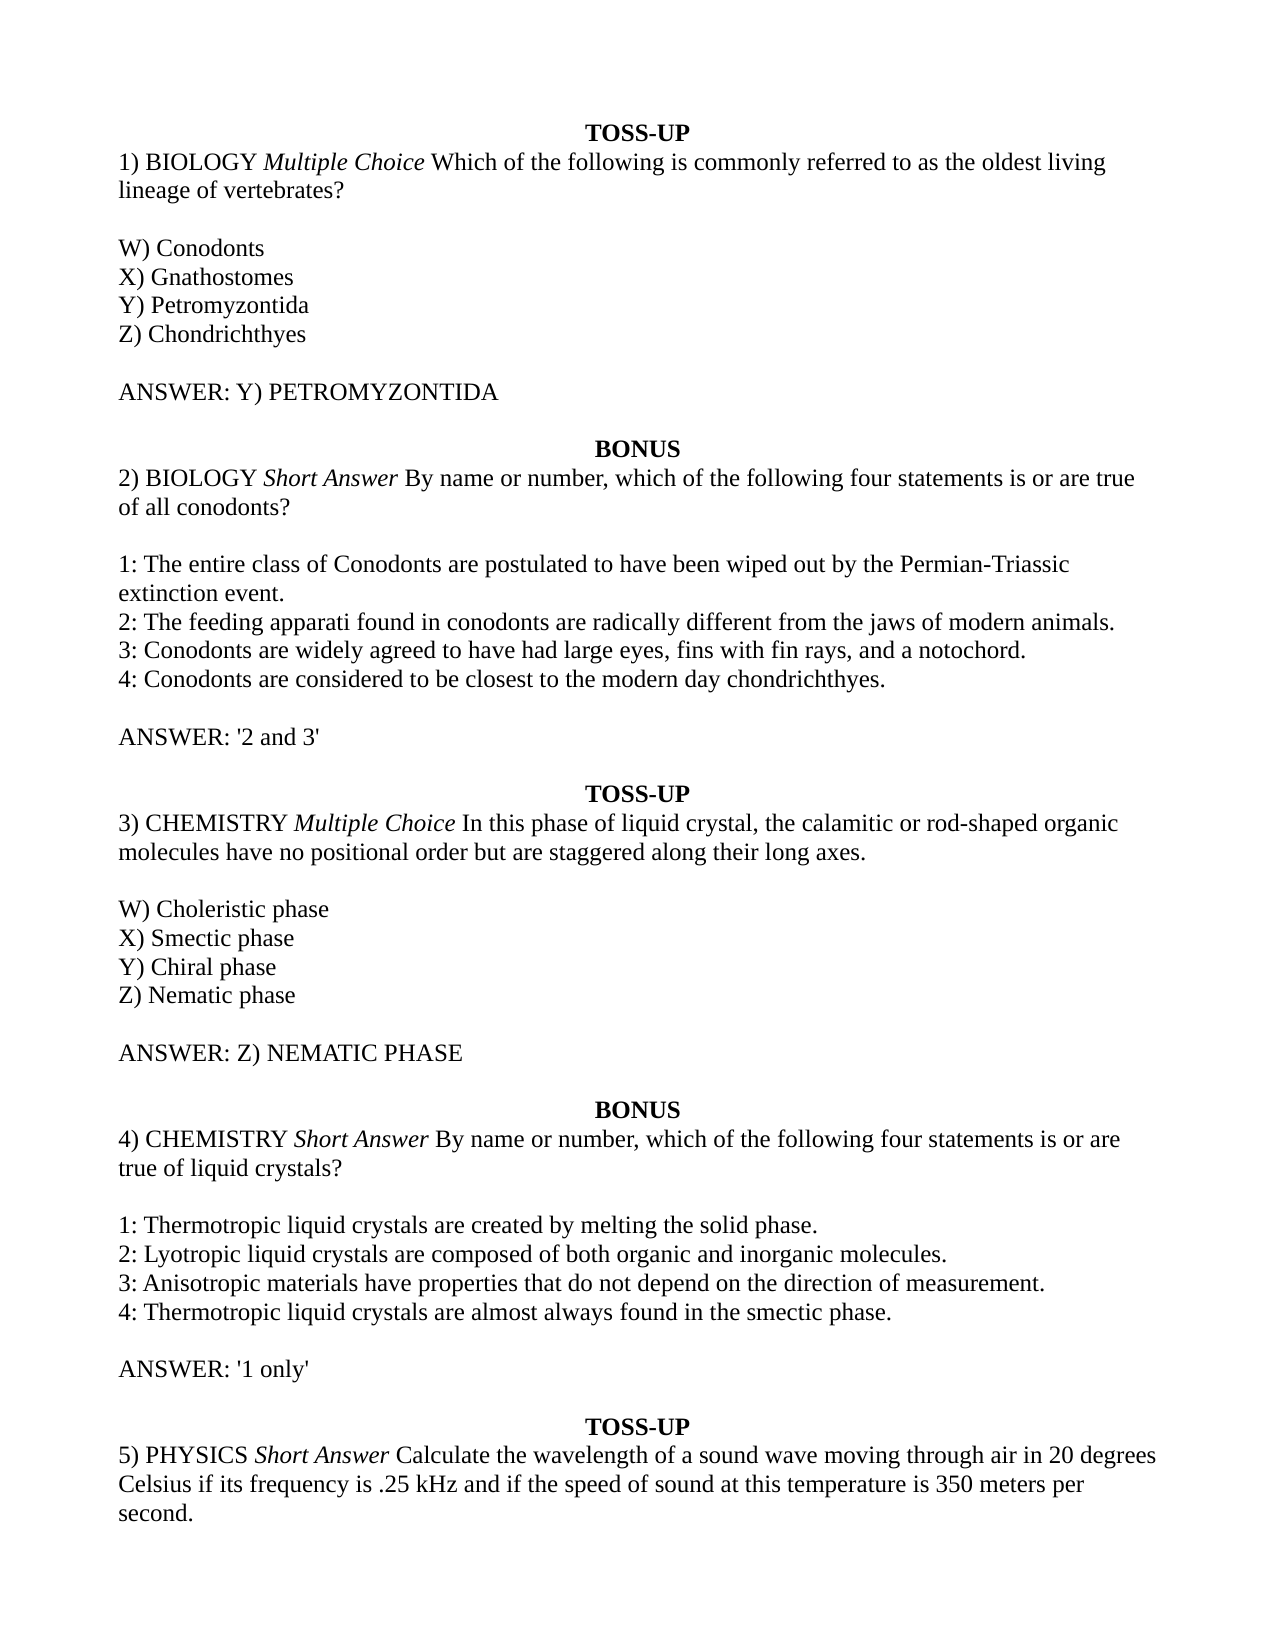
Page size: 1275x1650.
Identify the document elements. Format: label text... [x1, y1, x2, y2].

text Y) Chiral phase [118, 952, 1157, 981]
text 2) BIOLOGY Short Answer By name or number, which of the following four statements is or are true of all conodonts? [118, 463, 1157, 521]
text X) Smectic phase [118, 923, 1157, 952]
text BONUS [118, 434, 1157, 463]
text ANSWER: '2 and 3' [118, 722, 1157, 751]
text 3) CHEMISTRY Multiple Choice In this phase of liquid crystal, the calamitic or rod-shaped organic molecules have no positional order but are staggered along their long axes. [118, 808, 1157, 866]
text 1) BIOLOGY Multiple Choice Which of the following is commonly referred to as the oldest living lineage of vertebrates? [118, 147, 1157, 204]
text 4: Conodonts are considered to be closest to the modern day chondrichthyes. [118, 664, 1157, 693]
text 3: Conodonts are widely agreed to have had large eyes, fins with fin rays, and a notochord. [118, 636, 1157, 664]
text W) Conodonts [118, 233, 1157, 262]
text 4: Thermotropic liquid crystals are almost always found in the smectic phase. [118, 1297, 1157, 1326]
text 2: Lyotropic liquid crystals are composed of both organic and inorganic molecules. [118, 1239, 1157, 1268]
text ANSWER: Z) NEMATIC PHASE [118, 1009, 1157, 1096]
text X) Gnathostomes [118, 262, 1157, 291]
text TOSS-UP [118, 779, 1157, 808]
text TOSS-UP [118, 1412, 1157, 1441]
text ANSWER: Y) PETROMYZONTIDA [118, 377, 1157, 406]
text Y) Petromyzontida [118, 291, 1157, 319]
text Z) Chondrichthyes [118, 319, 1157, 348]
text ANSWER: '1 only' [118, 1354, 1157, 1383]
text 4) CHEMISTRY Short Answer By name or number, which of the following four statements is or are true of liquid crystals? [118, 1124, 1157, 1182]
text BONUS [118, 1096, 1157, 1124]
text 2: The feeding apparati found in conodonts are radically different from the jaws of modern animals. [118, 607, 1157, 636]
text TOSS-UP [118, 118, 1157, 147]
text 3: Anisotropic materials have properties that do not depend on the direction of measurement. [118, 1268, 1157, 1297]
text 1: Thermotropic liquid crystals are created by melting the solid phase. [118, 1211, 1157, 1239]
text W) Choleristic phase [118, 894, 1157, 923]
text 1: The entire class of Conodonts are postulated to have been wiped out by the Permian-Triassic extinction event. [118, 549, 1157, 607]
text 5) PHYSICS Short Answer Calculate the wavelength of a sound wave moving through air in 20 degrees Celsius if its frequency is .25 kHz and if the speed of sound at this temperature is 350 meters per second. [118, 1441, 1157, 1527]
text Z) Nematic phase [118, 981, 1157, 1009]
